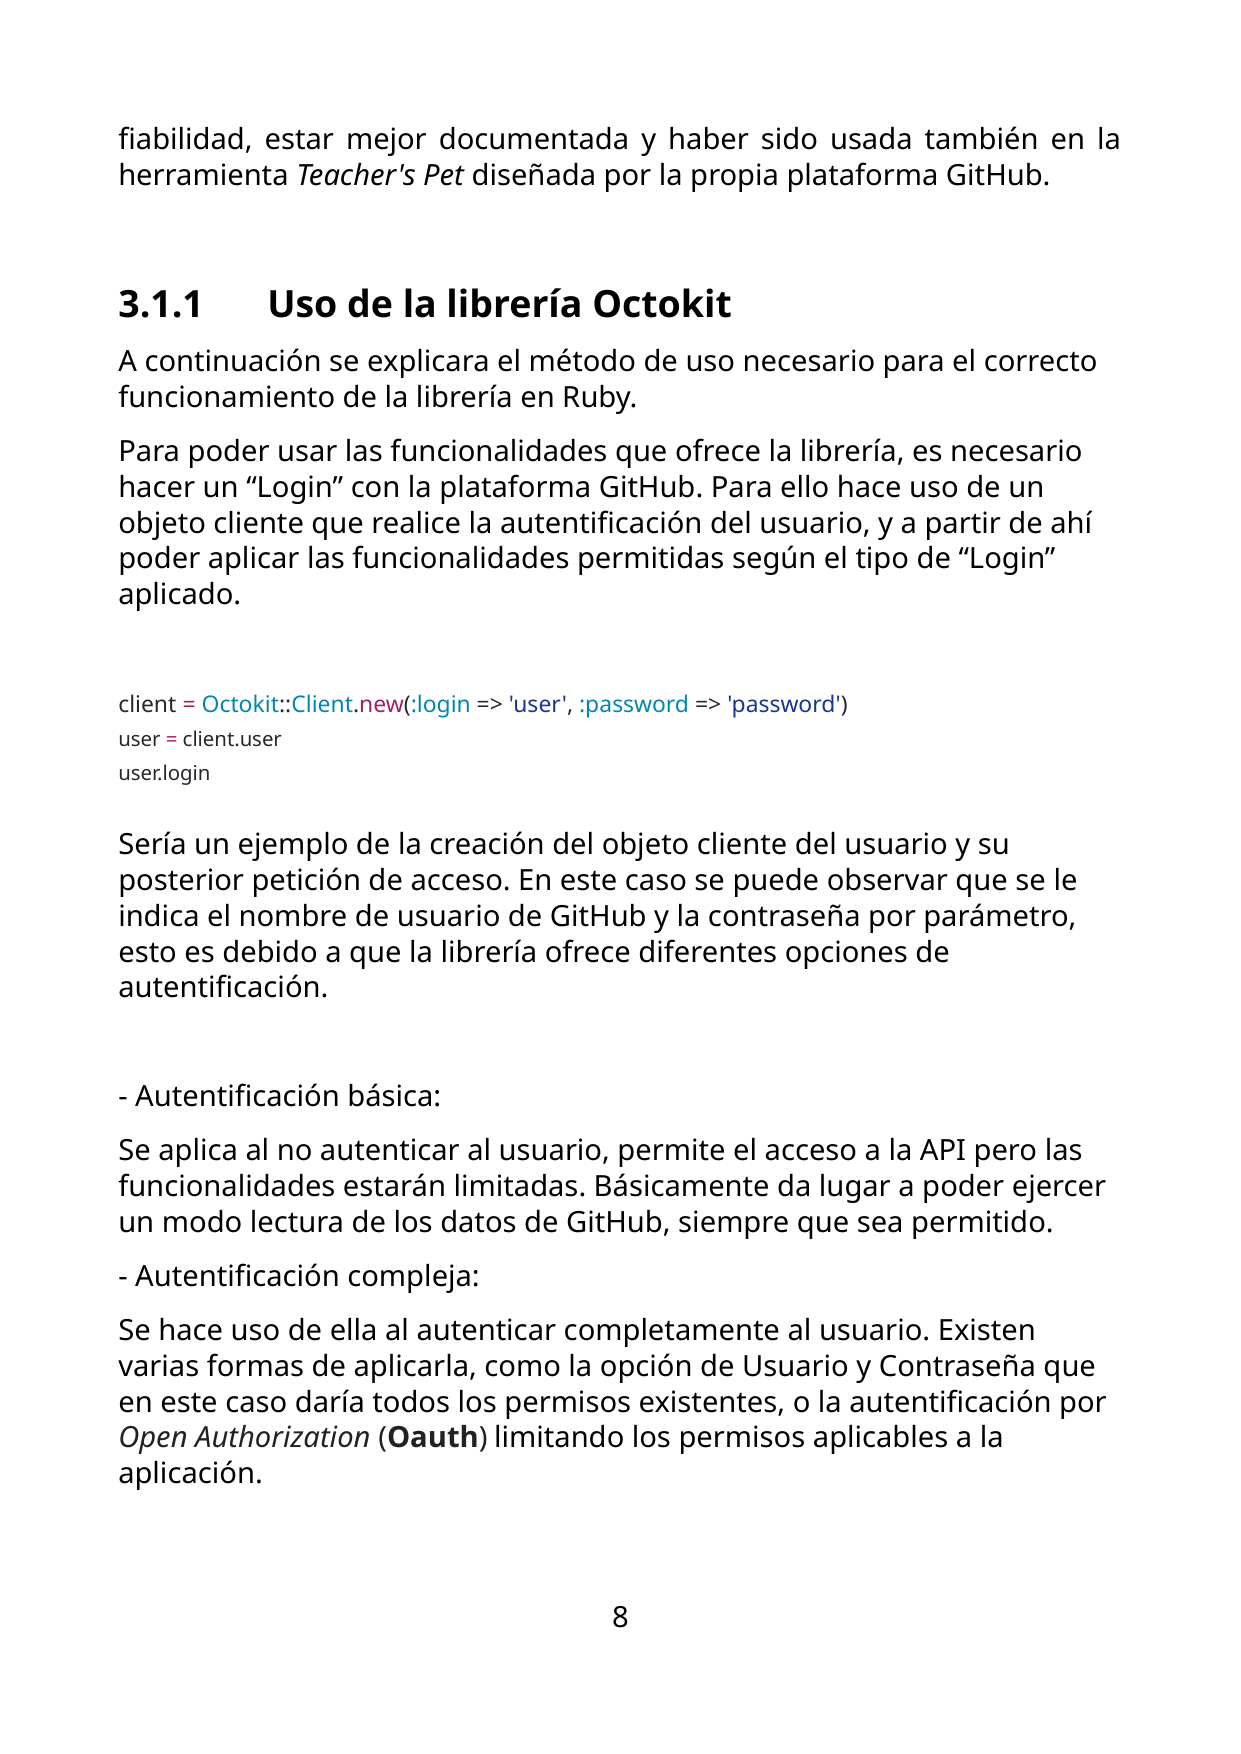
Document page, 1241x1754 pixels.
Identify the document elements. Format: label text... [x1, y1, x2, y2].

list Sería un ejemplo de la creación del objeto cliente del usuario y su posterior petición de acceso. En este caso se puede observar que se le indica el nombre de usuario de GitHub y la contraseña por parámetro, esto es debido a que la librería ofrece diferentes opciones de autentificación. [118, 824, 1122, 1006]
list - Autentificación compleja: [118, 1255, 1122, 1295]
list user = client.user [118, 725, 1122, 753]
list - Autentificación básica: [118, 1075, 1122, 1115]
list Se hace uso de ella al autenticar completamente al usuario. Existen varias formas de aplicarla, como la opción de Usuario y Contraseña que en este caso daría todos los permisos existentes, o la autentificación por Open Authorization (Oauth) limitando los permisos aplicables a la aplicación. [118, 1309, 1122, 1492]
subtitle Uso de la librería Octokit [118, 277, 1122, 328]
list user.login [118, 759, 1122, 786]
list client = Octokit::Client.new(:login => 'user', :password => 'password') [118, 688, 1122, 719]
list A continuación se explicara el método de uso necesario para el correcto funcionamiento de la librería en Ruby. [118, 341, 1122, 416]
text fiabilidad, estar mejor documentada y haber sido usada también en la herramienta Teacher's Pet diseñada por la propia plataforma GitHub. [118, 118, 1122, 193]
list Se aplica al no autenticar al usuario, permite el acceso a la API pero las funcionalidades estarán limitadas. Básicamente da lugar a poder ejercer un modo lectura de los datos de GitHub, siempre que sea permitido. [118, 1129, 1122, 1241]
list Para poder usar las funcionalidades que ofrece la librería, es necesario hacer un “Login” con la plataforma GitHub. Para ello hace uso de un objeto cliente que realice la autentificación del usuario, y a partir de ahí poder aplicar las funcionalidades permitidas según el tipo de “Login” aplicado. [118, 431, 1122, 613]
